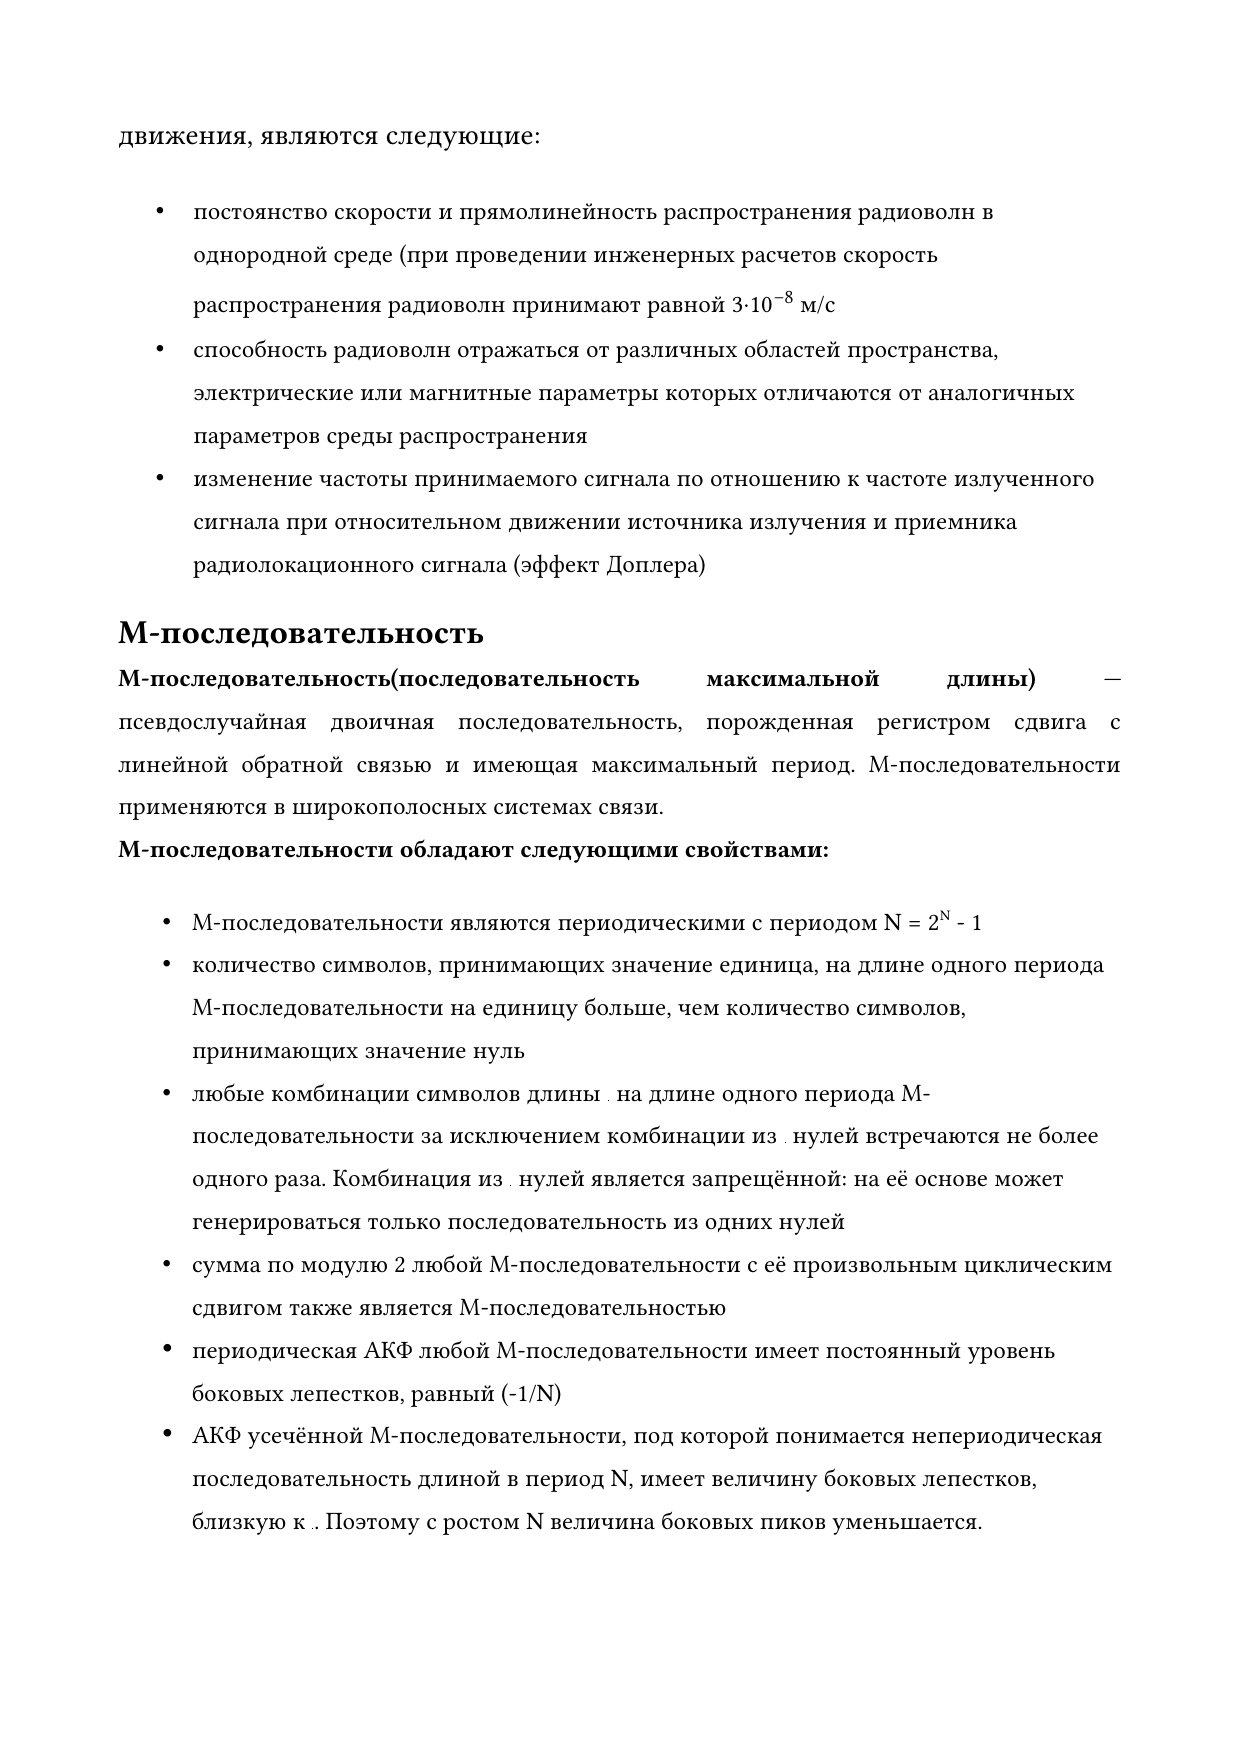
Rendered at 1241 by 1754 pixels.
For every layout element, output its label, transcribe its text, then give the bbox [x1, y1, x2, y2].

list постоянство скорости и прямолинейность распространения радиоволн в однородной среде (при проведении инженерных расчетов скорость распространения радиоволн принимают равной 3·10–8 м/с [156, 197, 1122, 319]
list количество символов, принимающих значение единица, на длине одного периода М-последовательности на единицу больше, чем количество символов, принимающих значение нуль [162, 950, 1122, 1064]
list способность радиоволн отражаться от различных областей пространства, электрические или магнитные параметры которых отличаются от аналогичных параметров среды распространения [156, 336, 1122, 450]
list АКФ усечённой М-последовательности, под которой понимается непериодическая последовательность длиной в период N, имеет величину боковых лепестков, близкую к . Поэтому с ростом N величина боковых пиков уменьшается. [162, 1421, 1122, 1536]
list периодическая АКФ любой М-последовательности имеет постоянный уровень боковых лепестков, равный (-1/N) [162, 1336, 1122, 1407]
list сумма по модулю 2 любой М-последовательности с её произвольным циклическим сдвигом также является М-последовательностью [162, 1250, 1122, 1321]
list изменение частоты принимаемого сигнала по отношению к частоте излученного сигнала при относительном движении источника излучения и приемника радиолокационного сигнала (эффект Доплера) [156, 464, 1122, 578]
text М-последовательности обладают следующими свойствами: [118, 835, 1122, 864]
list любые комбинации символов длины на длине одного периода М-последовательности за исключением комбинации из нулей встречаются не более одного раза. Комбинация из нулей является запрещённой: на её основе может генерироваться только последовательность из одних нулей [162, 1079, 1122, 1236]
text движения, являются следующие: [118, 118, 1122, 151]
list М-последовательности являются периодическими с периодом N = 2N - 1 [162, 907, 1122, 936]
text М-последовательность(последовательность максимальной длины) — псевдослучайная двоичная последовательность, порожденная регистром сдвига с линейной обратной связью и имеющая максимальный период. М-последовательности применяются в широкополосных системах связи. [118, 664, 1122, 821]
subtitle М-последовательность [118, 613, 1122, 651]
